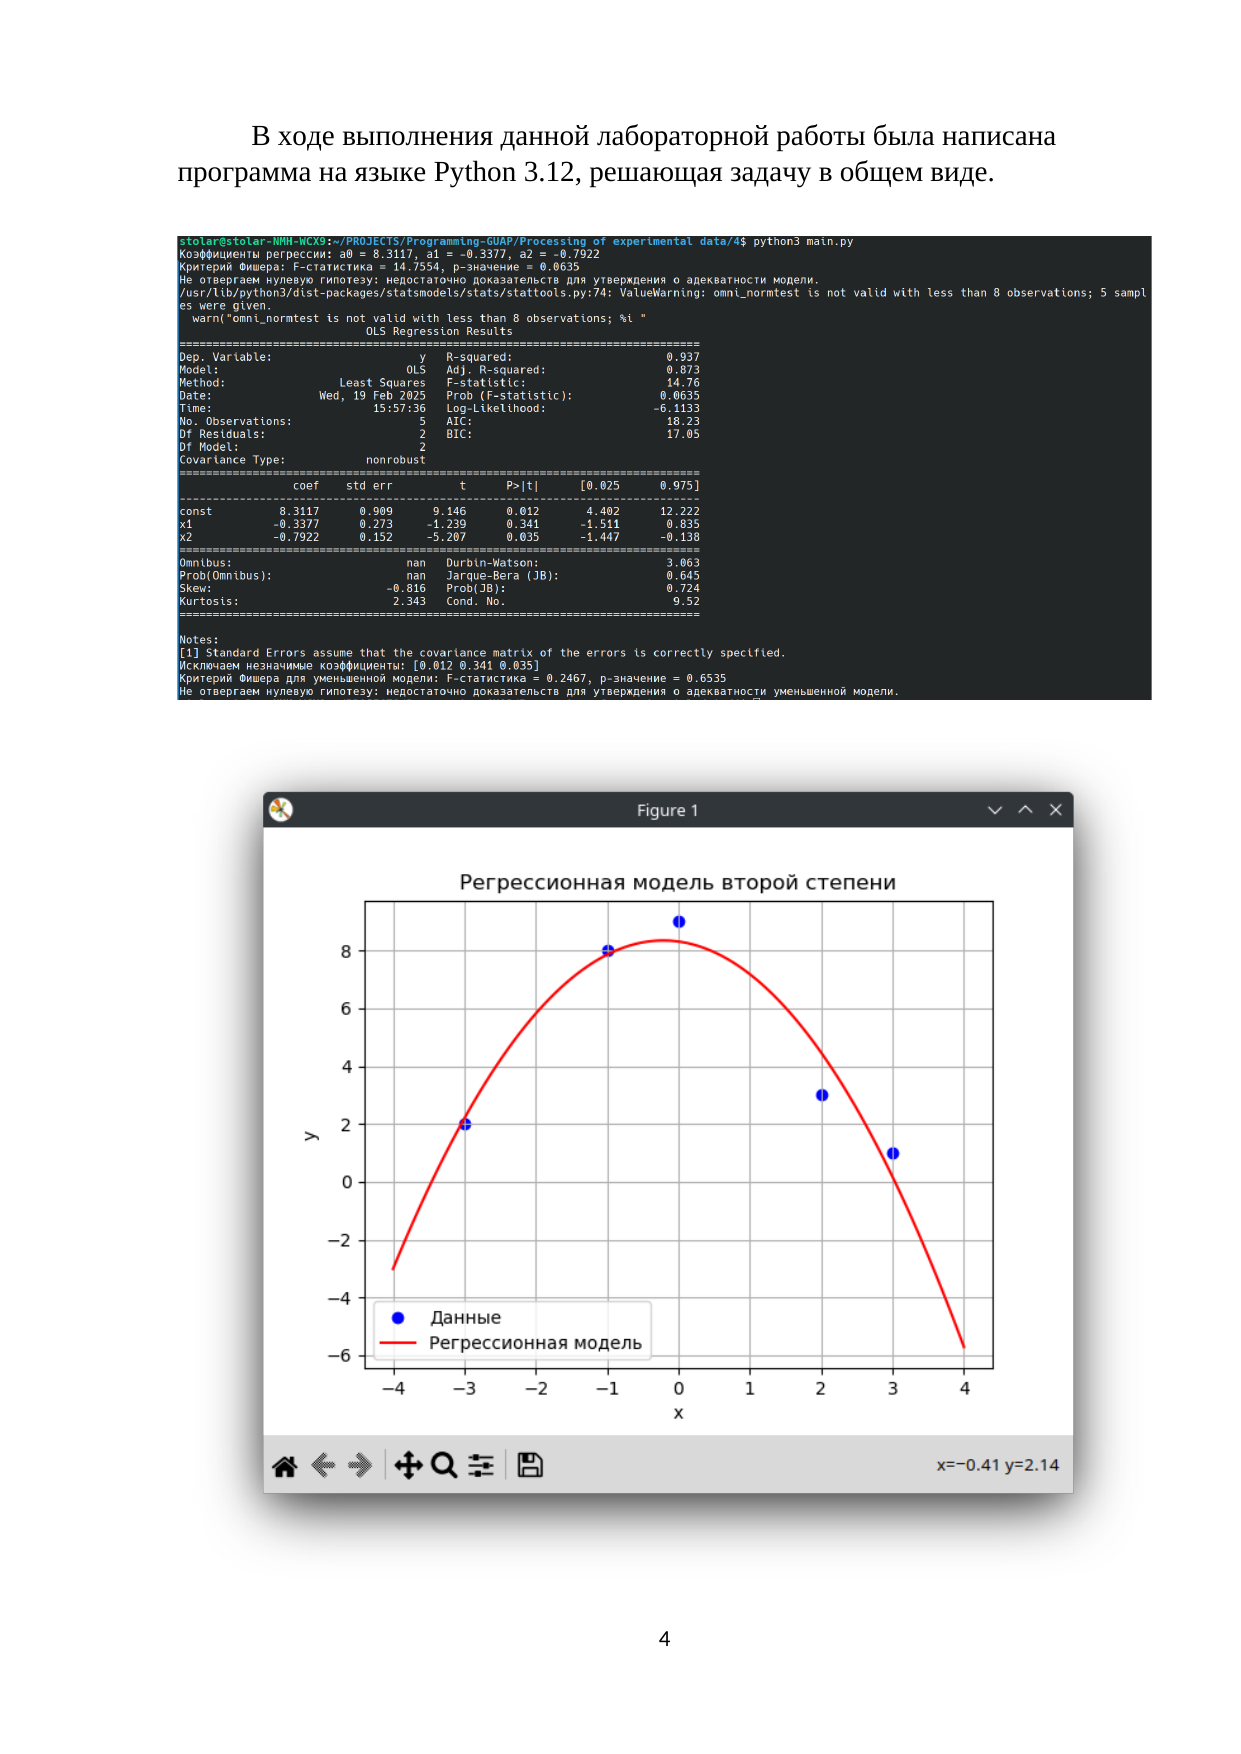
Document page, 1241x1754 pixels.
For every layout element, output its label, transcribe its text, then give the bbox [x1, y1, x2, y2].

picture [177, 236, 1152, 700]
picture [181, 725, 1156, 1591]
text В ходе выполнения данной лабораторной работы была написана программа на языке Python 3.12, решающая задачу в общем виде. [177, 118, 1152, 218]
